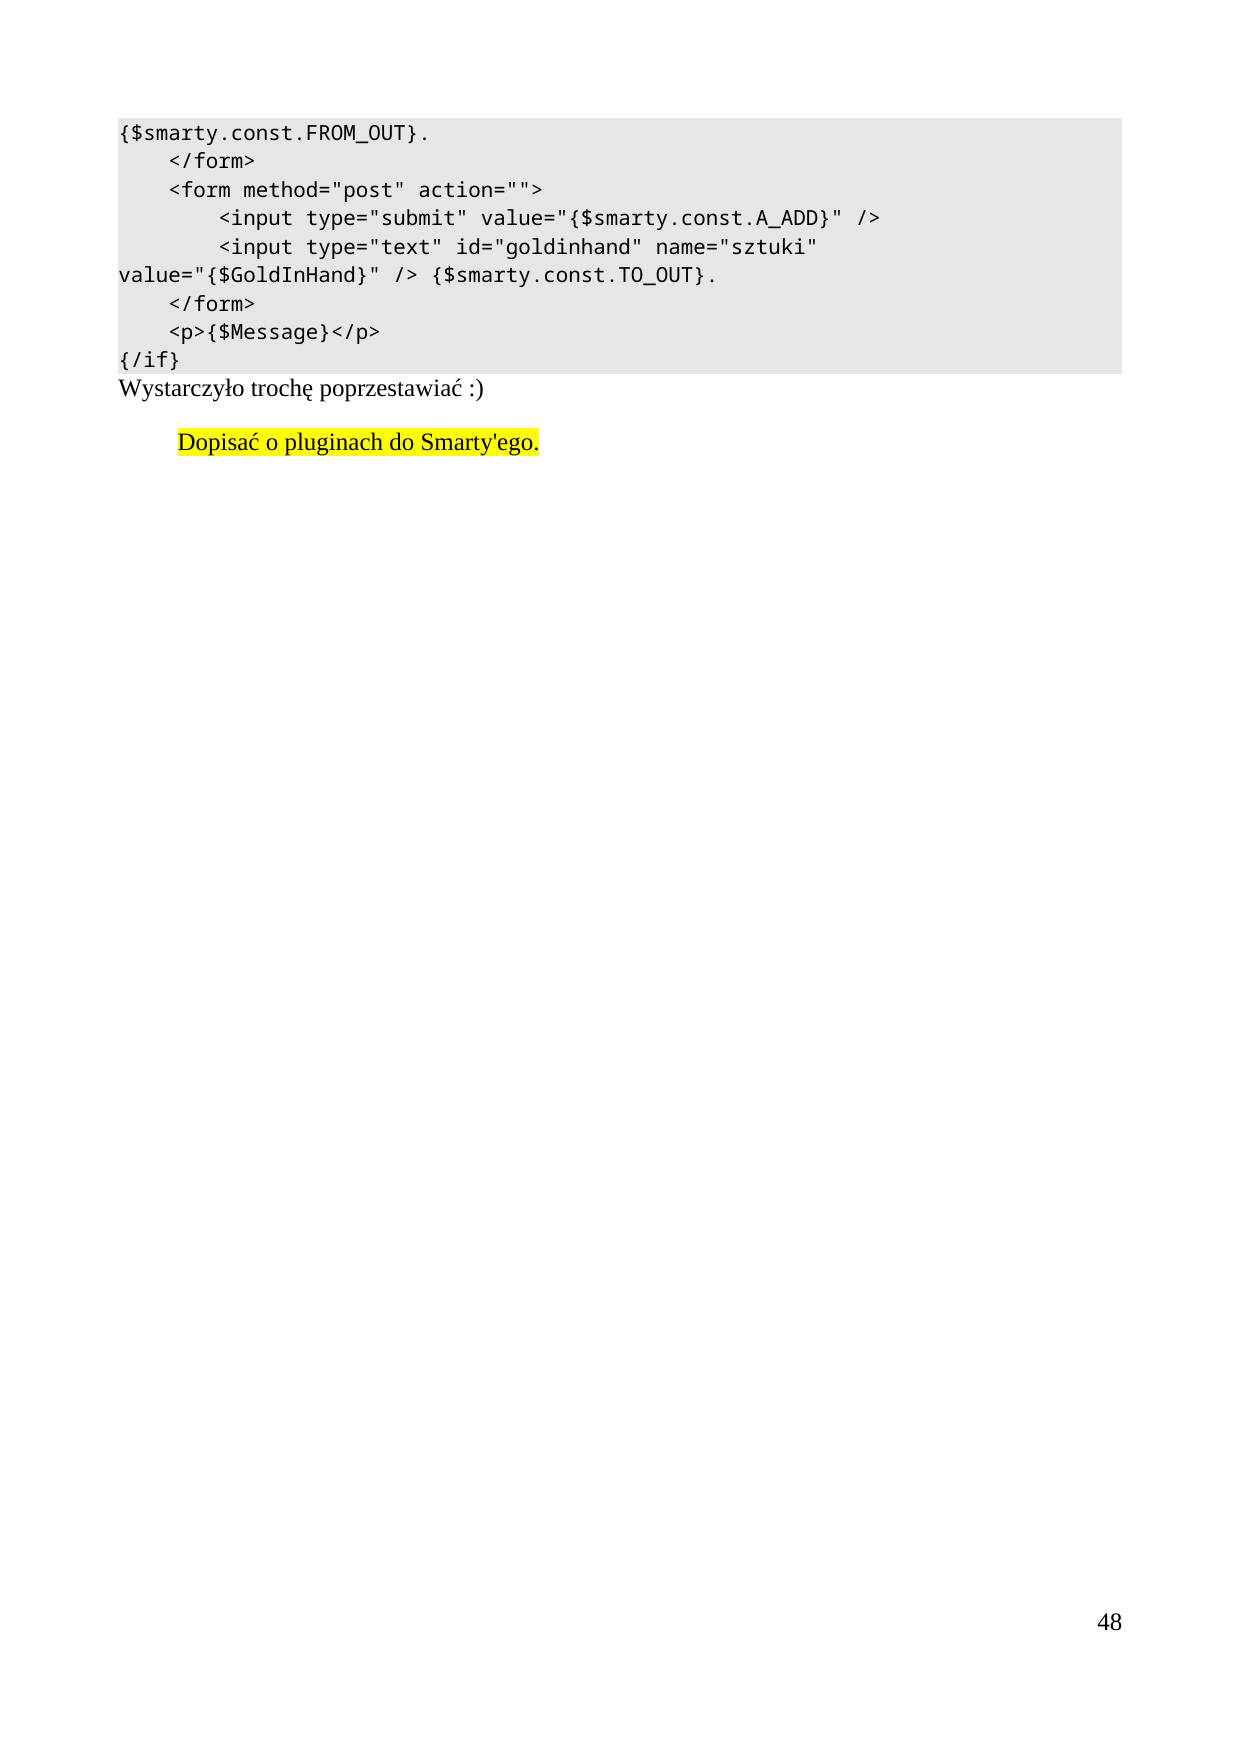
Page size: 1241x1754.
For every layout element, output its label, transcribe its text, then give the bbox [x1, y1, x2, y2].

text <p>{$Message}</p> [118, 317, 1122, 346]
text <form method="post" action=""> [118, 175, 1122, 203]
text {$smarty.const.FROM_OUT}. [118, 118, 1122, 147]
text {/if} [118, 346, 1122, 374]
text <input type="text" id="goldinhand" name="sztuki" value="{$GoldInHand}" /> {$smarty.const.TO_OUT}. [118, 232, 1122, 289]
text <input type="submit" value="{$smarty.const.A_ADD}" /> [118, 203, 1122, 232]
text </form> [118, 289, 1122, 317]
text Dopisać o pluginach do Smarty'ego. [539, 428, 1122, 456]
text </form> [118, 147, 1122, 175]
text Wystarczyło trochę poprzestawiać :) [118, 374, 1122, 402]
text Dopisać o pluginach do Smarty'ego. [118, 428, 178, 456]
